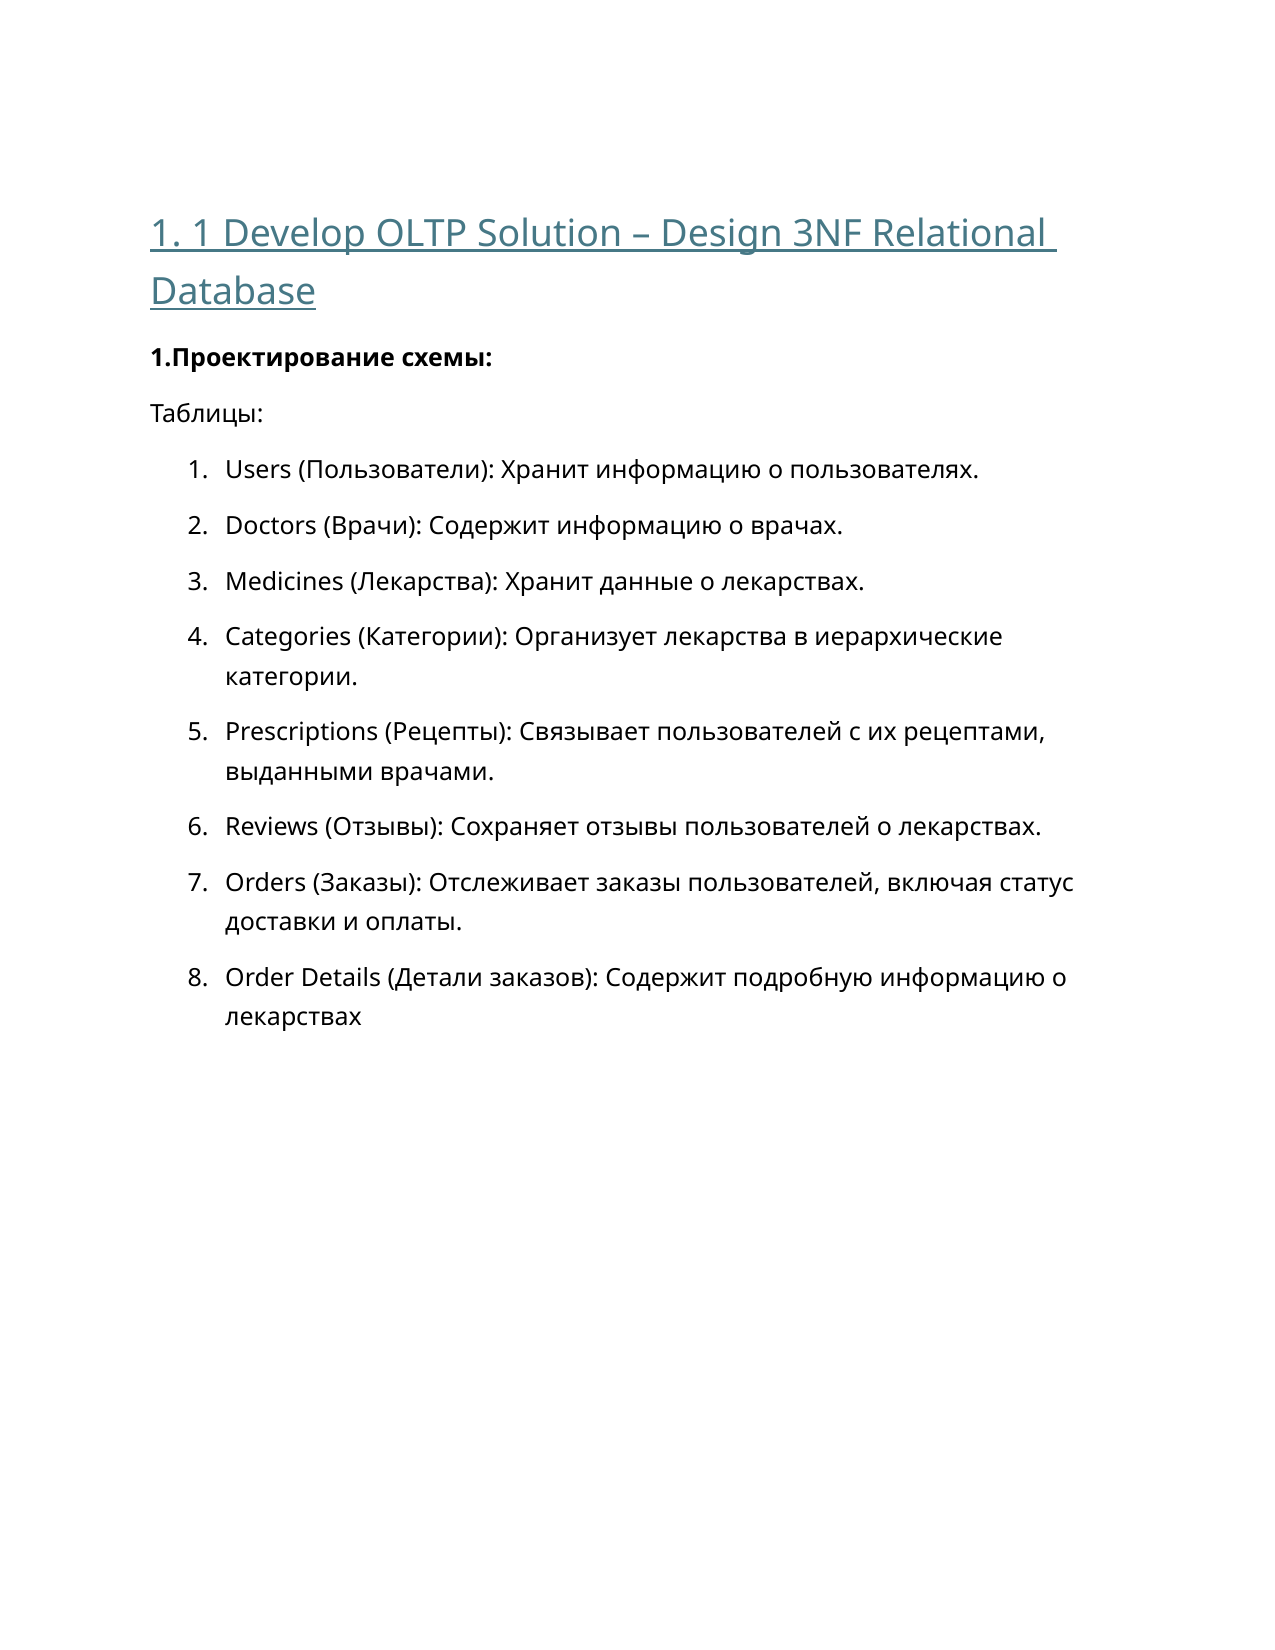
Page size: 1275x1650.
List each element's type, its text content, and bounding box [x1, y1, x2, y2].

text 1. 1 Develop OLTP Solution – Design 3NF Relational Database [150, 206, 1125, 316]
text Таблицы: [150, 396, 1125, 430]
list Doctors (Врачи): Содержит информацию о врачах. [187, 507, 1125, 541]
list Reviews (Отзывы): Сохраняет отзывы пользователей о лекарствах. [187, 809, 1125, 843]
list Categories (Категории): Организует лекарства в иерархические категории. [187, 619, 1125, 692]
list Medicines (Лекарства): Хранит данные о лекарствах. [187, 563, 1125, 597]
list Prescriptions (Рецепты): Связывает пользователей с их рецептами, выданными врачами. [187, 714, 1125, 787]
list Order Details (Детали заказов): Содержит подробную информацию о лекарствах [187, 960, 1125, 1033]
list Orders (Заказы): Отслеживает заказы пользователей, включая статус доставки и оплаты. [187, 865, 1125, 938]
list Users (Пользователи): Хранит информацию о пользователях. [187, 451, 1125, 486]
text 1.Проектирование схемы: [150, 340, 1125, 374]
